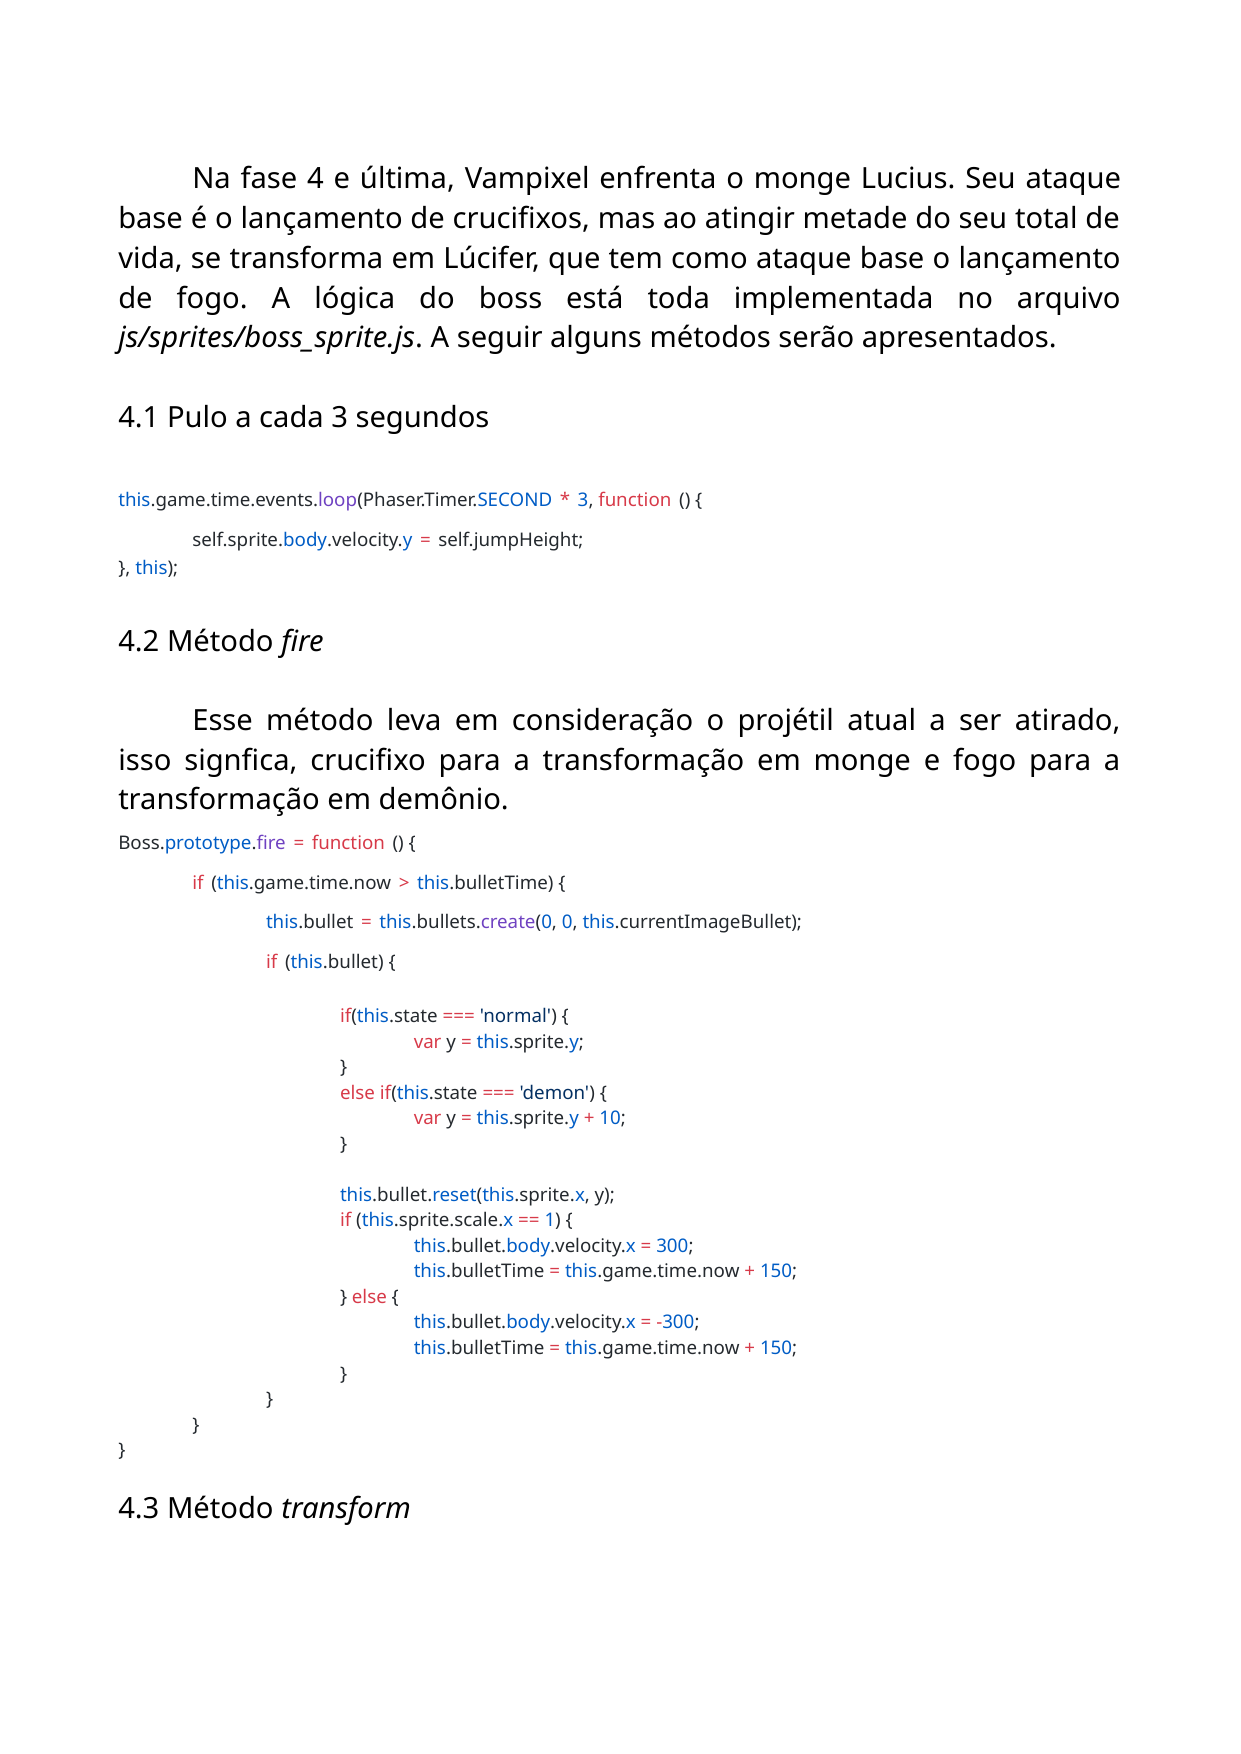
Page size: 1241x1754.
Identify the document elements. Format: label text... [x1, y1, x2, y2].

text this.bulletTime = this.game.time.now + 150; [118, 1334, 1122, 1360]
text var y = this.sprite.y; [118, 1028, 1122, 1054]
text Boss.prototype.fire = function () { [118, 818, 1122, 858]
text self.sprite.body.velocity.y = self.jumpHeight; [118, 515, 1122, 555]
text } [118, 1436, 1122, 1462]
text this.bullet.body.velocity.x = -300; [118, 1309, 1122, 1334]
text this.game.time.events.loop(Phaser.Timer.SECOND * 3, function () { [118, 475, 1122, 515]
text } [118, 1385, 1122, 1411]
text } else { [118, 1283, 1122, 1309]
text this.bullet.body.velocity.x = 300; [118, 1232, 1122, 1258]
text 4.3 Método transform [118, 1487, 1122, 1527]
text this.bulletTime = this.game.time.now + 150; [118, 1258, 1122, 1283]
text } [118, 1054, 1122, 1079]
text this.bullet = this.bullets.create(0, 0, this.currentImageBullet); [118, 898, 1122, 937]
text } [118, 1411, 1122, 1436]
text if(this.state === 'normal') { [118, 1003, 1122, 1028]
text Esse método leva em consideração o projétil atual a ser atirado, isso signfica, crucifixo para a transformação em monge e fogo para a transformação em demônio. [118, 699, 1122, 818]
text this.bullet.reset(this.sprite.x, y); [118, 1181, 1122, 1207]
text } [118, 1360, 1122, 1385]
text Na fase 4 e última, Vampixel enfrenta o monge Lucius. Seu ataque base é o lançamento de crucifixos, mas ao atingir metade do seu total de vida, se transforma em Lúcifer, que tem como ataque base o lançamento de fogo. A lógica do boss está toda implementada no arquivo js/sprites/boss_sprite.js. A seguir alguns métodos serão apresentados. [118, 158, 1122, 356]
text if (this.bullet) { [118, 937, 1122, 977]
text }, this); [118, 555, 1122, 580]
text 4.1 Pulo a cada 3 segundos [118, 396, 1122, 436]
text 4.2 Método fire [118, 620, 1122, 659]
text } [118, 1130, 1122, 1156]
text else if(this.state === 'demon') { [118, 1079, 1122, 1105]
text if (this.game.time.now > this.bulletTime) { [118, 858, 1122, 898]
text if (this.sprite.scale.x == 1) { [118, 1207, 1122, 1232]
text var y = this.sprite.y + 10; [118, 1105, 1122, 1130]
